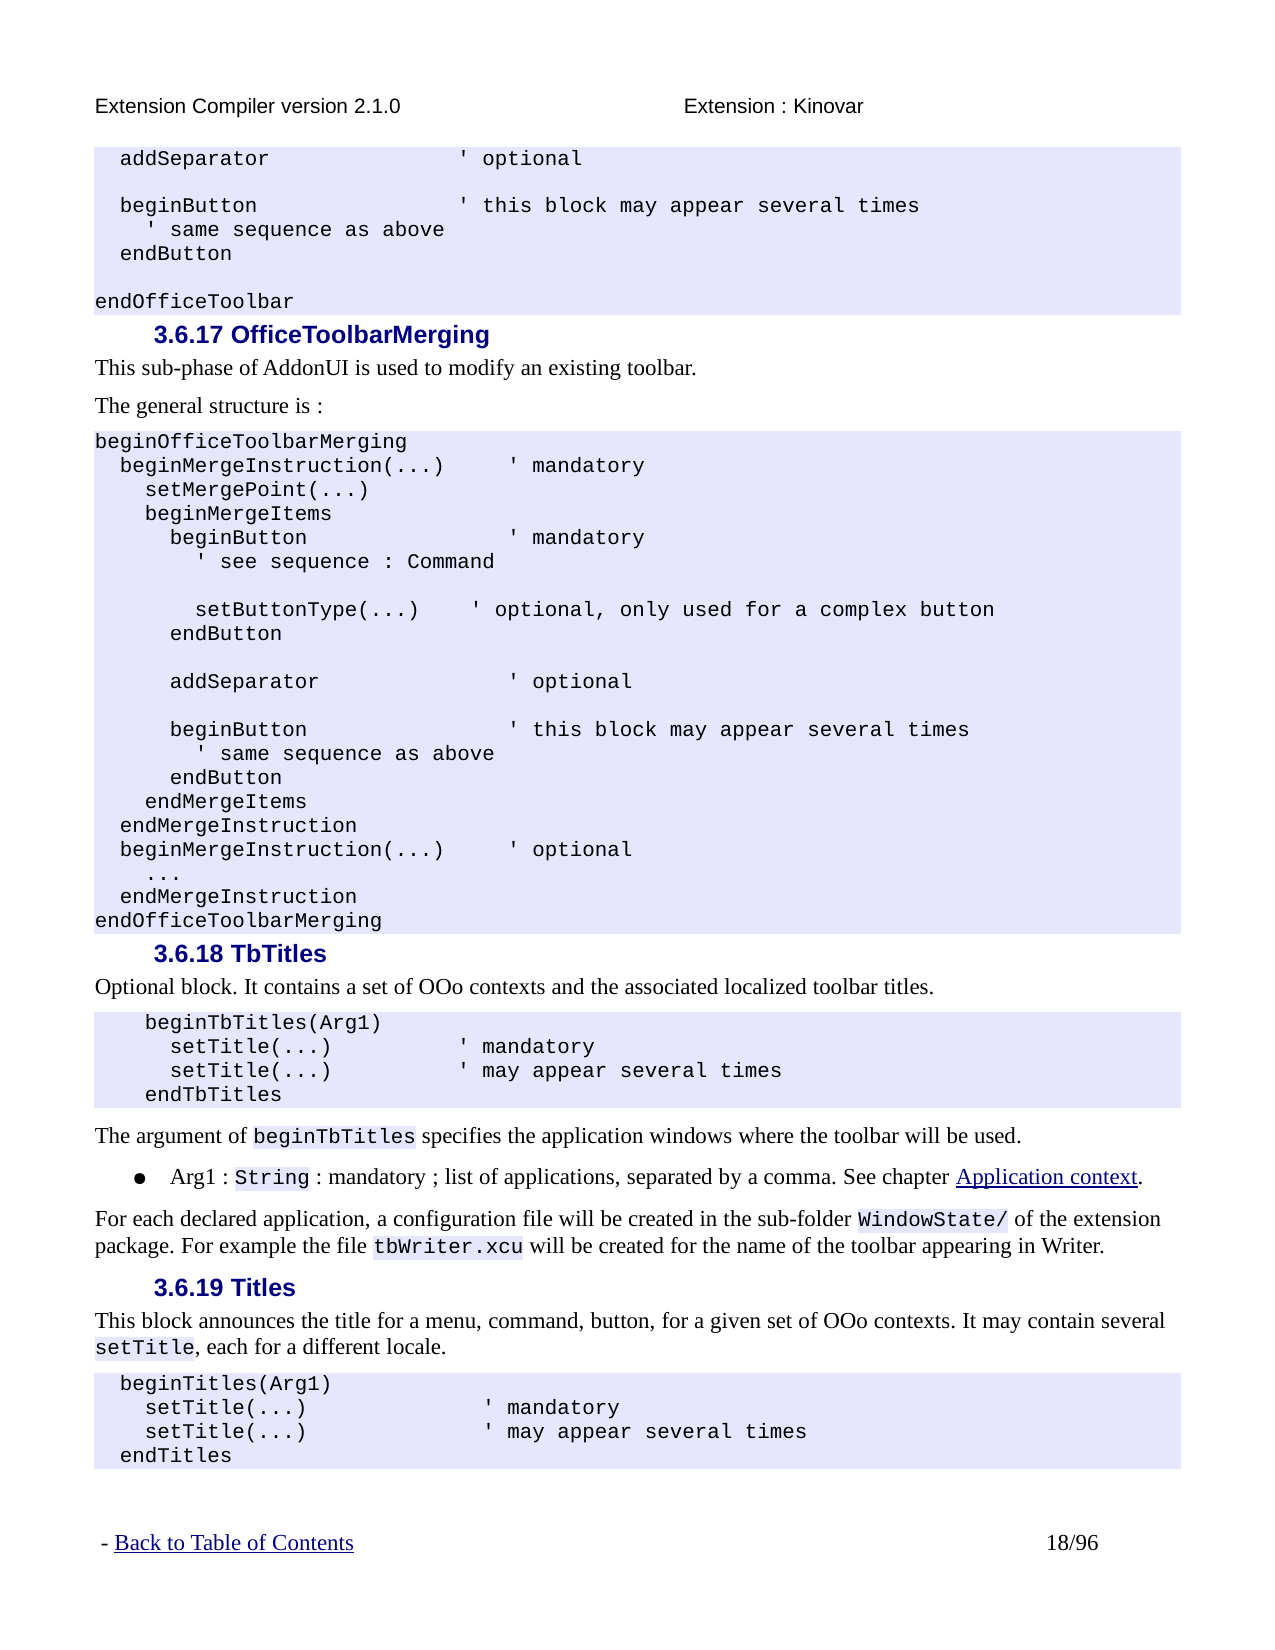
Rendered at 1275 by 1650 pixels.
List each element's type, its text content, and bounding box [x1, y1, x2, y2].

text endTitles [94, 1445, 1181, 1469]
text endButton [94, 243, 1181, 267]
text endButton [94, 623, 1181, 647]
text beginTbTitles(Arg1) [94, 1012, 1181, 1036]
text beginOfficeToolbarMerging [94, 431, 1181, 455]
text endMergeInstruction [94, 814, 1181, 838]
text setTitle(...) ' mandatory [94, 1397, 1181, 1421]
text beginMergeInstruction(...) ' optional [94, 838, 1181, 862]
text ' same sequence as above [94, 743, 1181, 767]
text beginMergeItems [94, 503, 1181, 527]
text setTitle(...) ' mandatory [94, 1036, 1181, 1060]
text endMergeInstruction [94, 886, 1181, 910]
text setMergePoint(...) [94, 479, 1181, 503]
text ' same sequence as above [94, 219, 1181, 243]
text This sub-phase of AddonUI is used to modify an existing toolbar. [94, 355, 1181, 381]
text The general structure is : [94, 393, 1181, 419]
text This block announces the title for a menu, command, button, for a given set of OOo contexts. It may contain several setTitle, each for a different locale. [94, 1308, 1181, 1361]
text addSeparator ' optional [94, 671, 1181, 695]
text setButtonType(...) ' optional, only used for a complex button [94, 599, 1181, 623]
text endButton [94, 767, 1181, 791]
text endMergeItems [94, 791, 1181, 814]
text beginButton ' mandatory [94, 527, 1181, 551]
list Arg1 : String : mandatory ; list of applications, separated by a comma. See chapter Application context. [132, 1164, 1181, 1191]
subtitle TbTitles [153, 940, 1181, 968]
text beginButton ' this block may appear several times [94, 719, 1181, 743]
text setTitle(...) ' may appear several times [94, 1421, 1181, 1445]
text ' see sequence : Command [94, 551, 1181, 575]
text beginButton ' this block may appear several times [94, 195, 1181, 219]
text addSeparator ' optional [94, 147, 1181, 171]
text beginMergeInstruction(...) ' mandatory [94, 455, 1181, 479]
text beginTitles(Arg1) [94, 1373, 1181, 1397]
text For each declared application, a configuration file will be created in the sub-folder WindowState/ of the extension package. For example the file tbWriter.xcu will be created for the name of the toolbar appearing in Writer. [94, 1206, 1181, 1260]
text Optional block. It contains a set of OOo contexts and the associated localized toolbar titles. [94, 974, 1181, 1000]
text endOfficeToolbarMerging [94, 910, 1181, 934]
text endOfficeToolbar [94, 291, 1181, 315]
text ... [94, 862, 1181, 886]
text The argument of beginTbTitles specifies the application windows where the toolbar will be used. [94, 1123, 1181, 1149]
text endTbTitles [94, 1084, 1181, 1108]
text setTitle(...) ' may appear several times [94, 1060, 1181, 1084]
subtitle OfficeToolbarMerging [153, 321, 1181, 349]
subtitle Titles [153, 1274, 1181, 1302]
